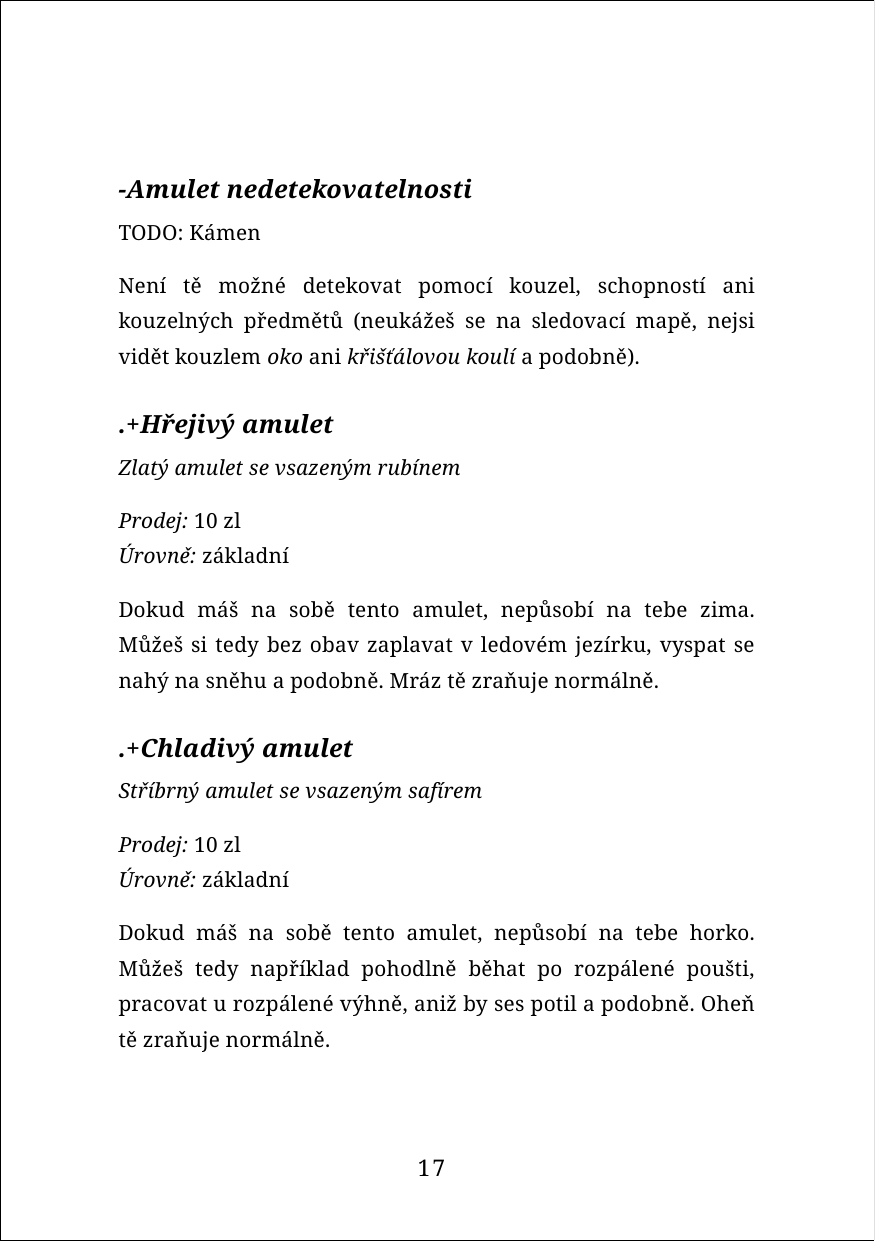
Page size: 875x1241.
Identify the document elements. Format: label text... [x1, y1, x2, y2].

text Zlatý amulet se vsazeným rubínem [118, 453, 756, 481]
text TODO: Kámen [118, 218, 756, 246]
text Prodej: 10 zl Úrovně: základní [118, 506, 756, 570]
subtitle .+Chladivý amulet [118, 731, 756, 765]
text Stříbrný amulet se vsazeným safírem [118, 777, 756, 805]
text Dokud máš na sobě tento amulet, nepůsobí na tebe zima. Můžeš si tedy bez obav zaplavat v ledovém jezírku, vyspat se nahý na sněhu a podobně. Mráz tě zraňuje normálně. [118, 595, 756, 694]
subtitle -Amulet nedetekovatelnosti [118, 172, 756, 206]
text Dokud máš na sobě tento amulet, nepůsobí na tebe horko. Můžeš tedy například pohodlně běhat po rozpálené poušti, pracovat u rozpálené výhně, aniž by ses potil a podobně. Oheň tě zraňuje normálně. [118, 918, 756, 1053]
text Není tě možné detekovat pomocí kouzel, schopností ani kouzelných předmětů (neukážeš se na sledovací mapě, nejsi vidět kouzlem oko ani křišťálovou koulí a podobně). [118, 271, 756, 370]
text Prodej: 10 zl Úrovně: základní [118, 830, 756, 894]
subtitle .+Hřejivý amulet [118, 407, 756, 441]
